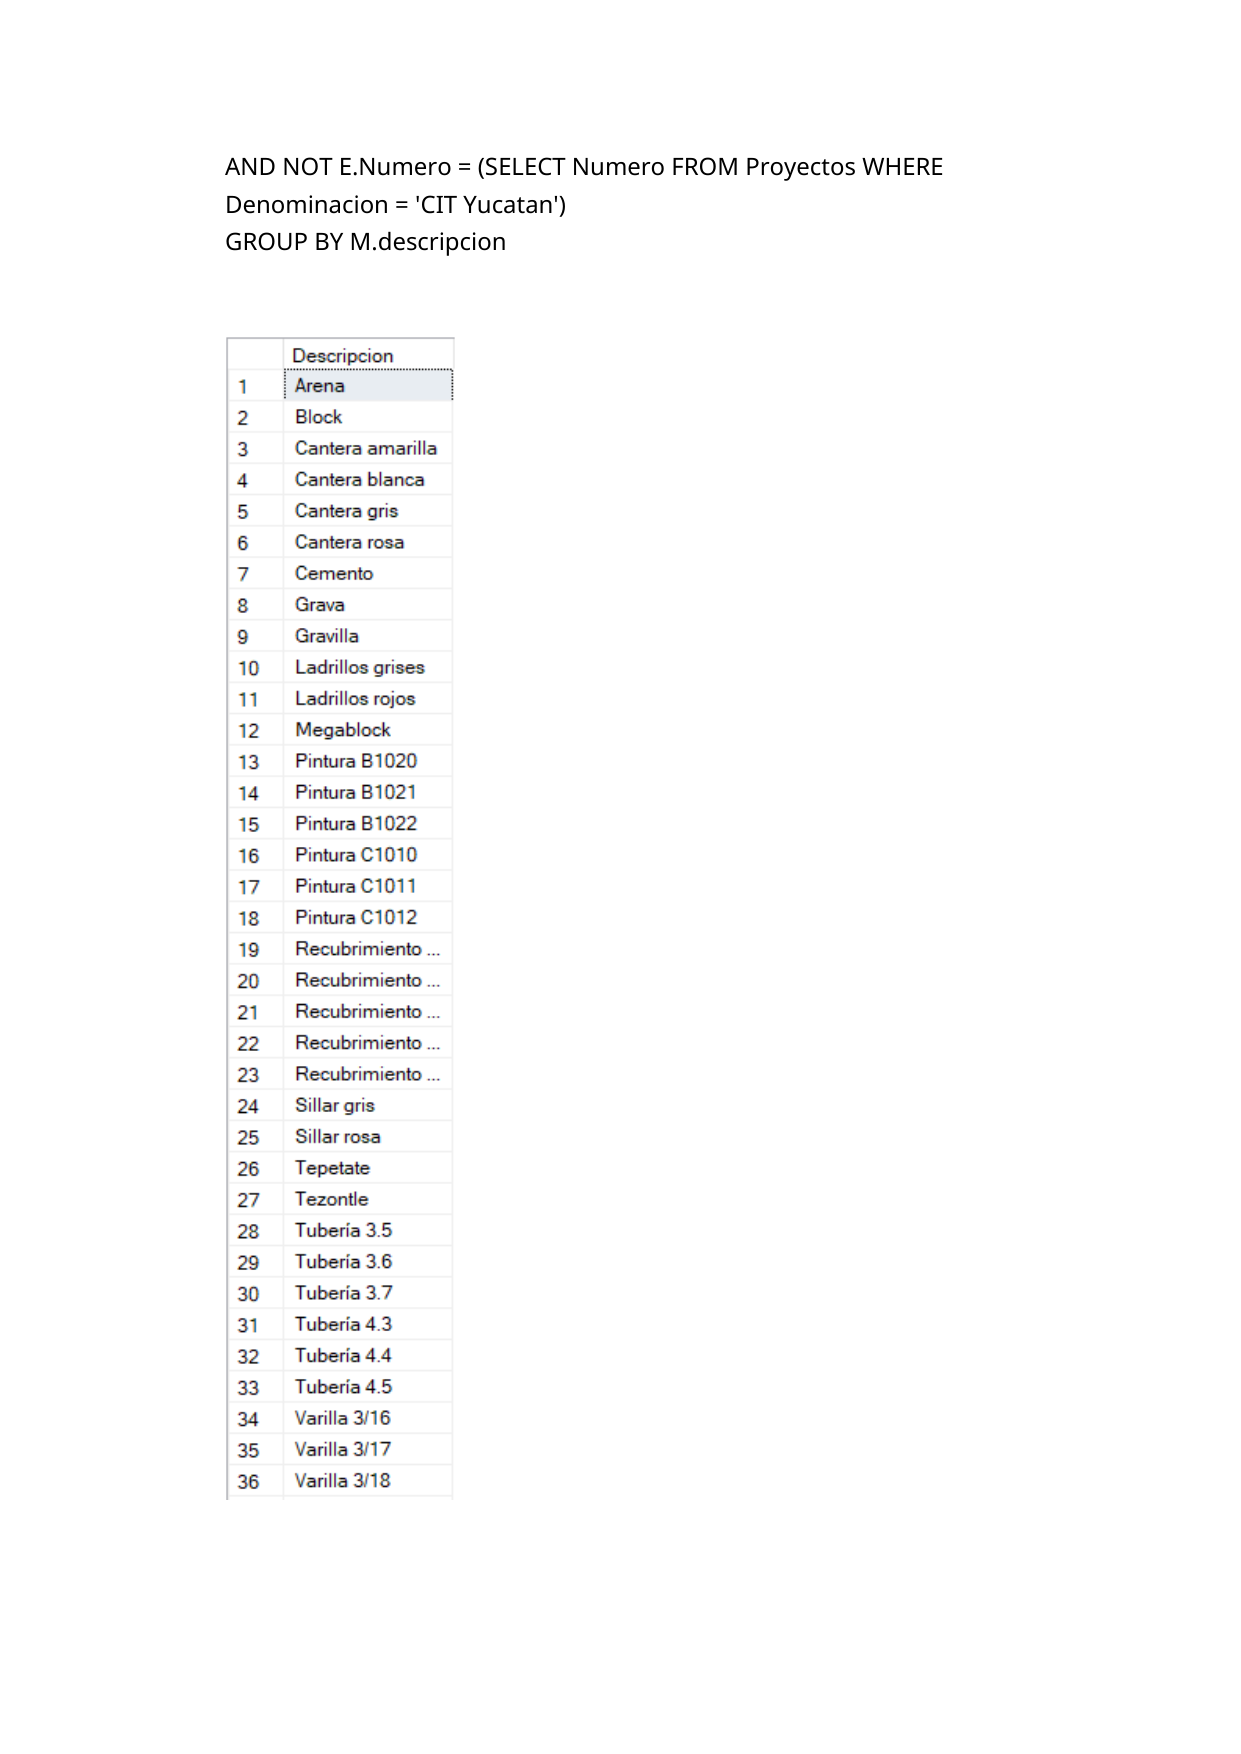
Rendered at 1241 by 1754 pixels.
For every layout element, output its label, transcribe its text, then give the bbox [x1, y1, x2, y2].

text GROUP BY M.descripcion [225, 225, 1090, 257]
picture [225, 337, 455, 1500]
text AND NOT E.Numero = (SELECT Numero FROM Proyectos WHERE Denominacion = 'CIT Yucatan') [225, 150, 1090, 220]
